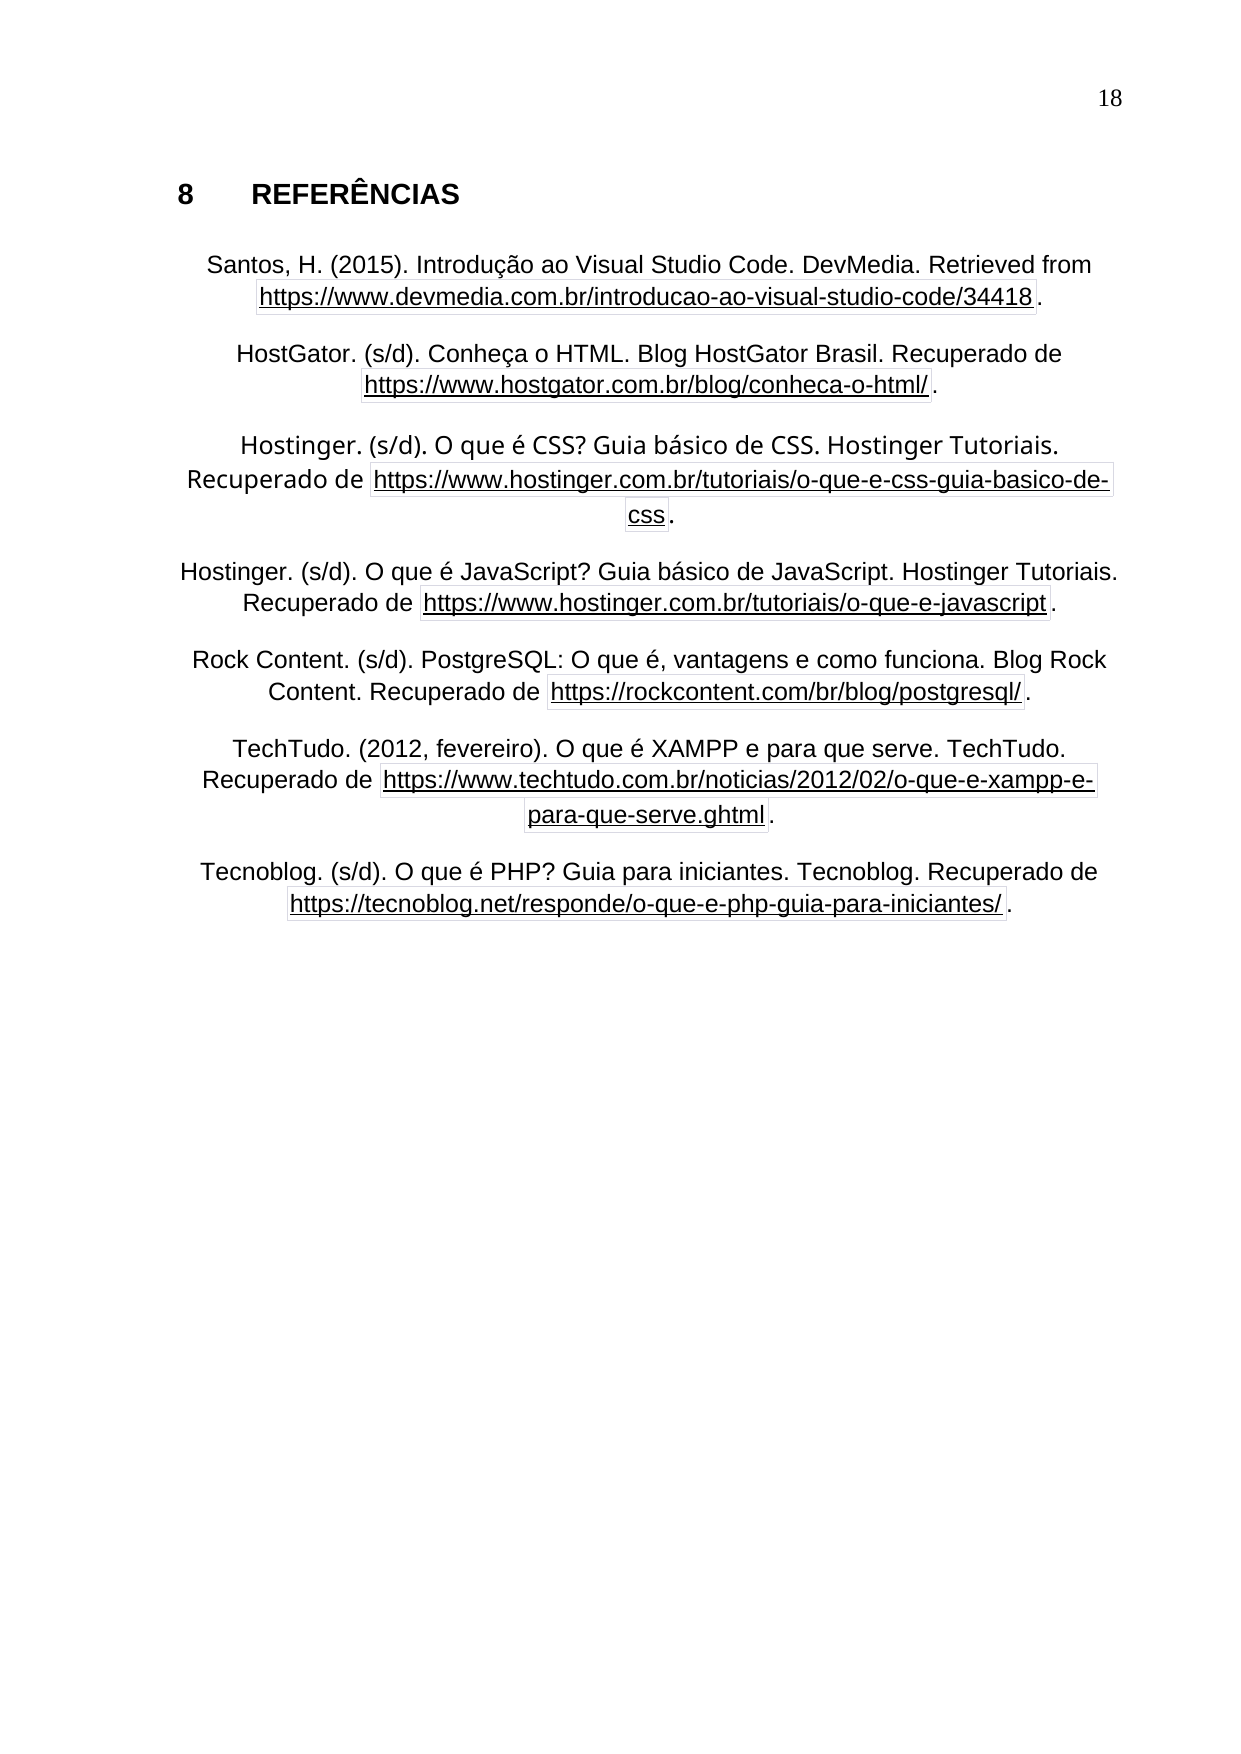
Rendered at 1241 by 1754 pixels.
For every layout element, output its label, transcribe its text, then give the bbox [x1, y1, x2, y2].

text Hostinger. (s/d). O que é CSS? Guia básico de CSS. Hostinger Tutoriais. Recuperado de https://www.hostinger.com.br/tutoriais/o-que-e-css-guia-basico-de-css. [177, 427, 1122, 532]
text Tecnoblog. (s/d). O que é PHP? Guia para iniciantes. Tecnoblog. Recuperado de https://tecnoblog.net/responde/o-que-e-php-guia-para-iniciantes/. [177, 857, 1122, 921]
text Santos, H. (2015). Introdução ao Visual Studio Code. DevMedia. Retrieved from https://www.devmedia.com.br/introducao-ao-visual-studio-code/34418. [177, 250, 1122, 314]
text Rock Content. (s/d). PostgreSQL: O que é, vantagens e como funciona. Blog Rock Content. Recuperado de https://rockcontent.com/br/blog/postgresql/. [177, 645, 1122, 709]
text Hostinger. (s/d). O que é JavaScript? Guia básico de JavaScript. Hostinger Tutoriais. Recuperado de https://www.hostinger.com.br/tutoriais/o-que-e-javascript. [177, 557, 1122, 620]
subtitle REFERÊNCIAS [177, 177, 1122, 211]
text HostGator. (s/d). Conheça o HTML. Blog HostGator Brasil. Recuperado de https://www.hostgator.com.br/blog/conheca-o-html/. [177, 339, 1122, 402]
text TechTudo. (2012, fevereiro). O que é XAMPP e para que serve. TechTudo. Recuperado de https://www.techtudo.com.br/noticias/2012/02/o-que-e-xampp-e-para-que-serve.ghtml. [177, 734, 1122, 832]
